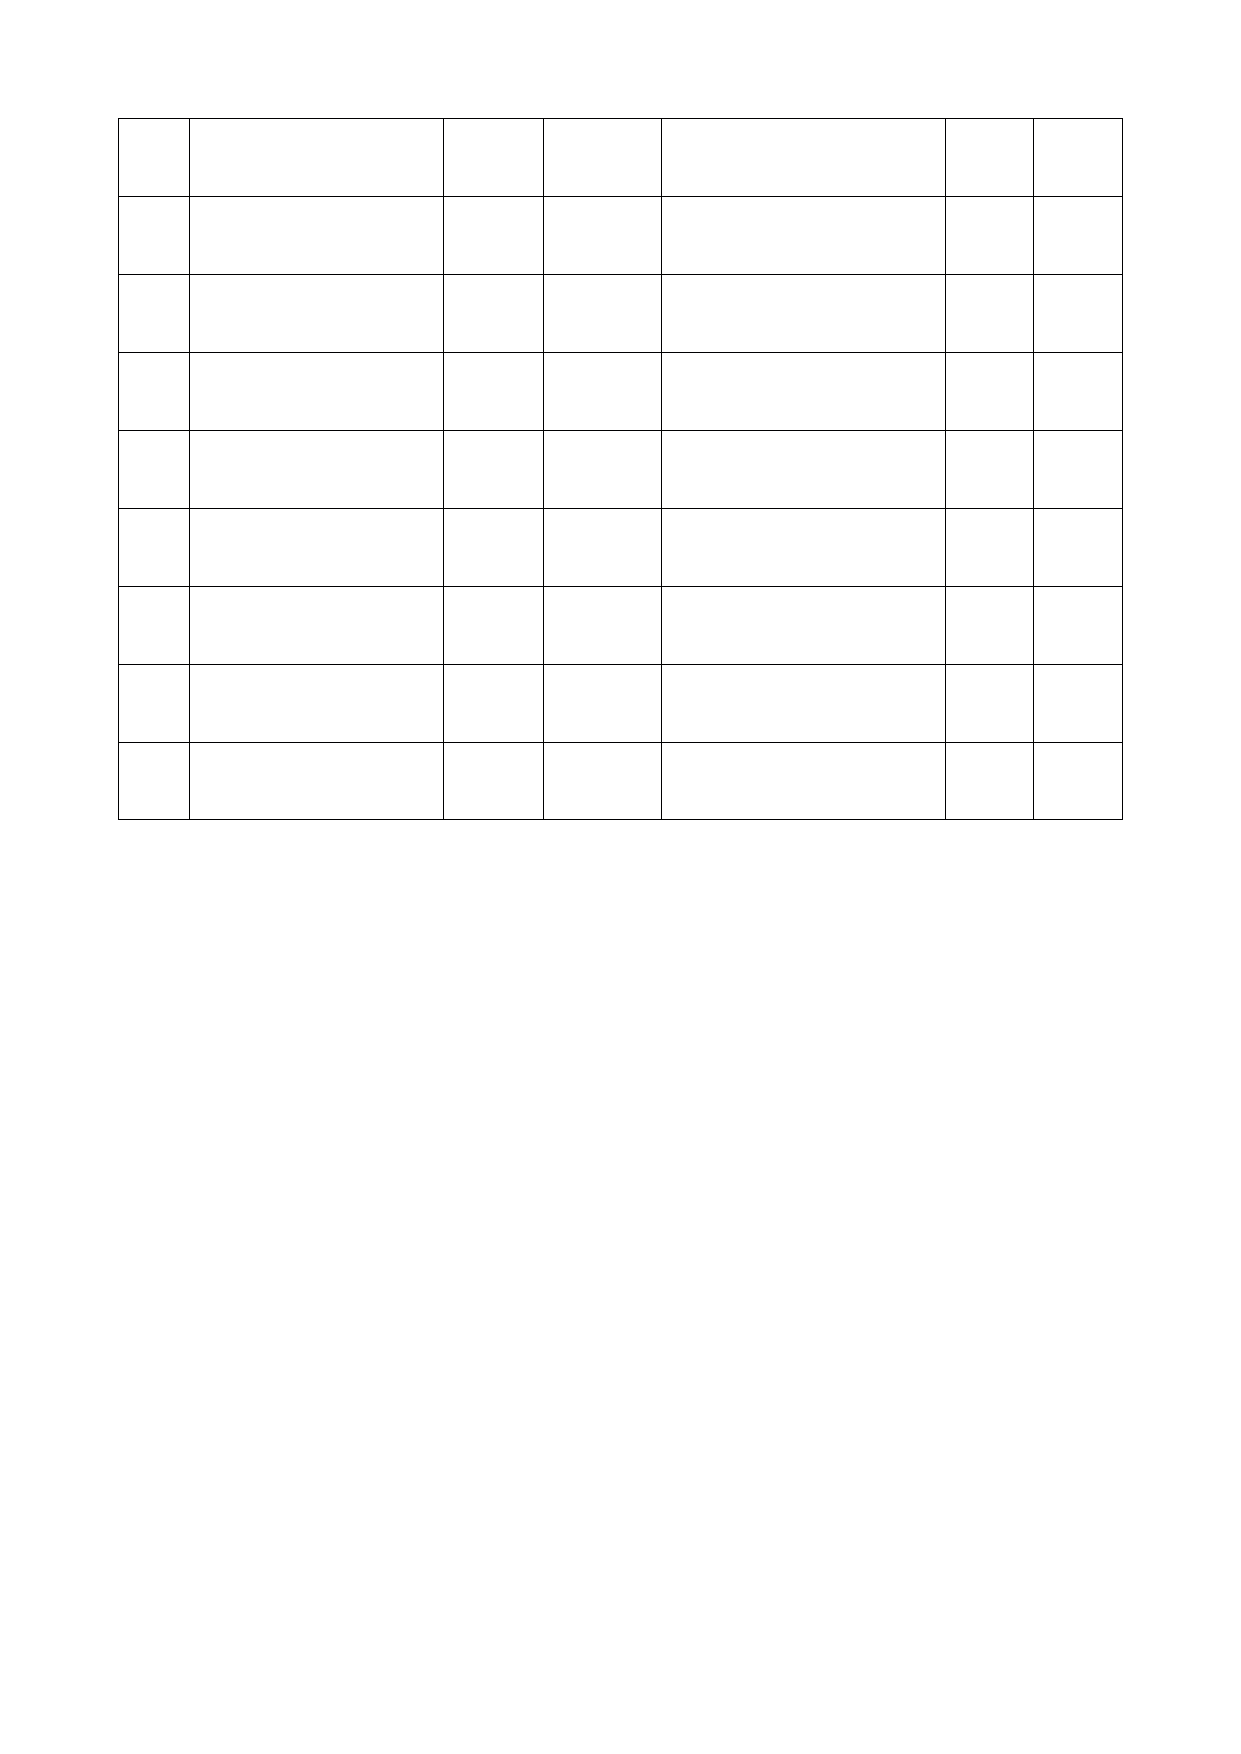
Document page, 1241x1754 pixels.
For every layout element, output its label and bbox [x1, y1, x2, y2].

table_cell [444, 197, 543, 274]
table_cell [544, 431, 661, 508]
table_cell [662, 119, 945, 196]
table_cell [946, 509, 1033, 586]
table_cell [190, 275, 443, 352]
table_cell [946, 665, 1033, 741]
table_cell [1034, 197, 1122, 274]
table_cell [119, 353, 189, 430]
table_cell [946, 275, 1033, 352]
table_cell [119, 275, 189, 352]
table_cell [544, 743, 661, 819]
table_cell [946, 743, 1033, 819]
table_cell [119, 587, 189, 663]
table_cell [544, 665, 661, 741]
table_cell [1034, 509, 1122, 586]
table_cell [119, 743, 189, 819]
table_cell [544, 275, 661, 352]
table_cell [190, 197, 443, 274]
table_cell [946, 119, 1033, 196]
table_cell [119, 119, 189, 196]
table_cell [1034, 587, 1122, 663]
table_cell [946, 587, 1033, 663]
table_cell [444, 509, 543, 586]
table_cell [190, 509, 443, 586]
table_cell [444, 587, 543, 663]
table_cell [444, 275, 543, 352]
table_cell [662, 275, 945, 352]
table_cell [662, 197, 945, 274]
table_cell [444, 743, 543, 819]
table_cell [190, 665, 443, 741]
table_cell [119, 197, 189, 274]
table_cell [662, 587, 945, 663]
table_cell [1034, 119, 1122, 196]
table_cell [444, 665, 543, 741]
table_cell [444, 353, 543, 430]
table_cell [1034, 353, 1122, 430]
table_cell [119, 509, 189, 586]
table_cell [190, 587, 443, 663]
table_cell [190, 431, 443, 508]
table_cell [544, 119, 661, 196]
table_cell [544, 509, 661, 586]
table_cell [662, 353, 945, 430]
table_cell [190, 119, 443, 196]
table_cell [1034, 431, 1122, 508]
table_cell [544, 587, 661, 663]
table_cell [662, 665, 945, 741]
table_cell [190, 743, 443, 819]
table_cell [946, 197, 1033, 274]
table_cell [444, 431, 543, 508]
table_cell [662, 509, 945, 586]
table_cell [1034, 743, 1122, 819]
table_cell [946, 431, 1033, 508]
table_cell [544, 197, 661, 274]
table_cell [662, 431, 945, 508]
table_cell [1034, 275, 1122, 352]
table_cell [119, 431, 189, 508]
table_cell [444, 119, 543, 196]
table_cell [946, 353, 1033, 430]
table_cell [1034, 665, 1122, 741]
table_cell [119, 665, 189, 741]
table_cell [662, 743, 945, 819]
table_cell [190, 353, 443, 430]
table_cell [544, 353, 661, 430]
